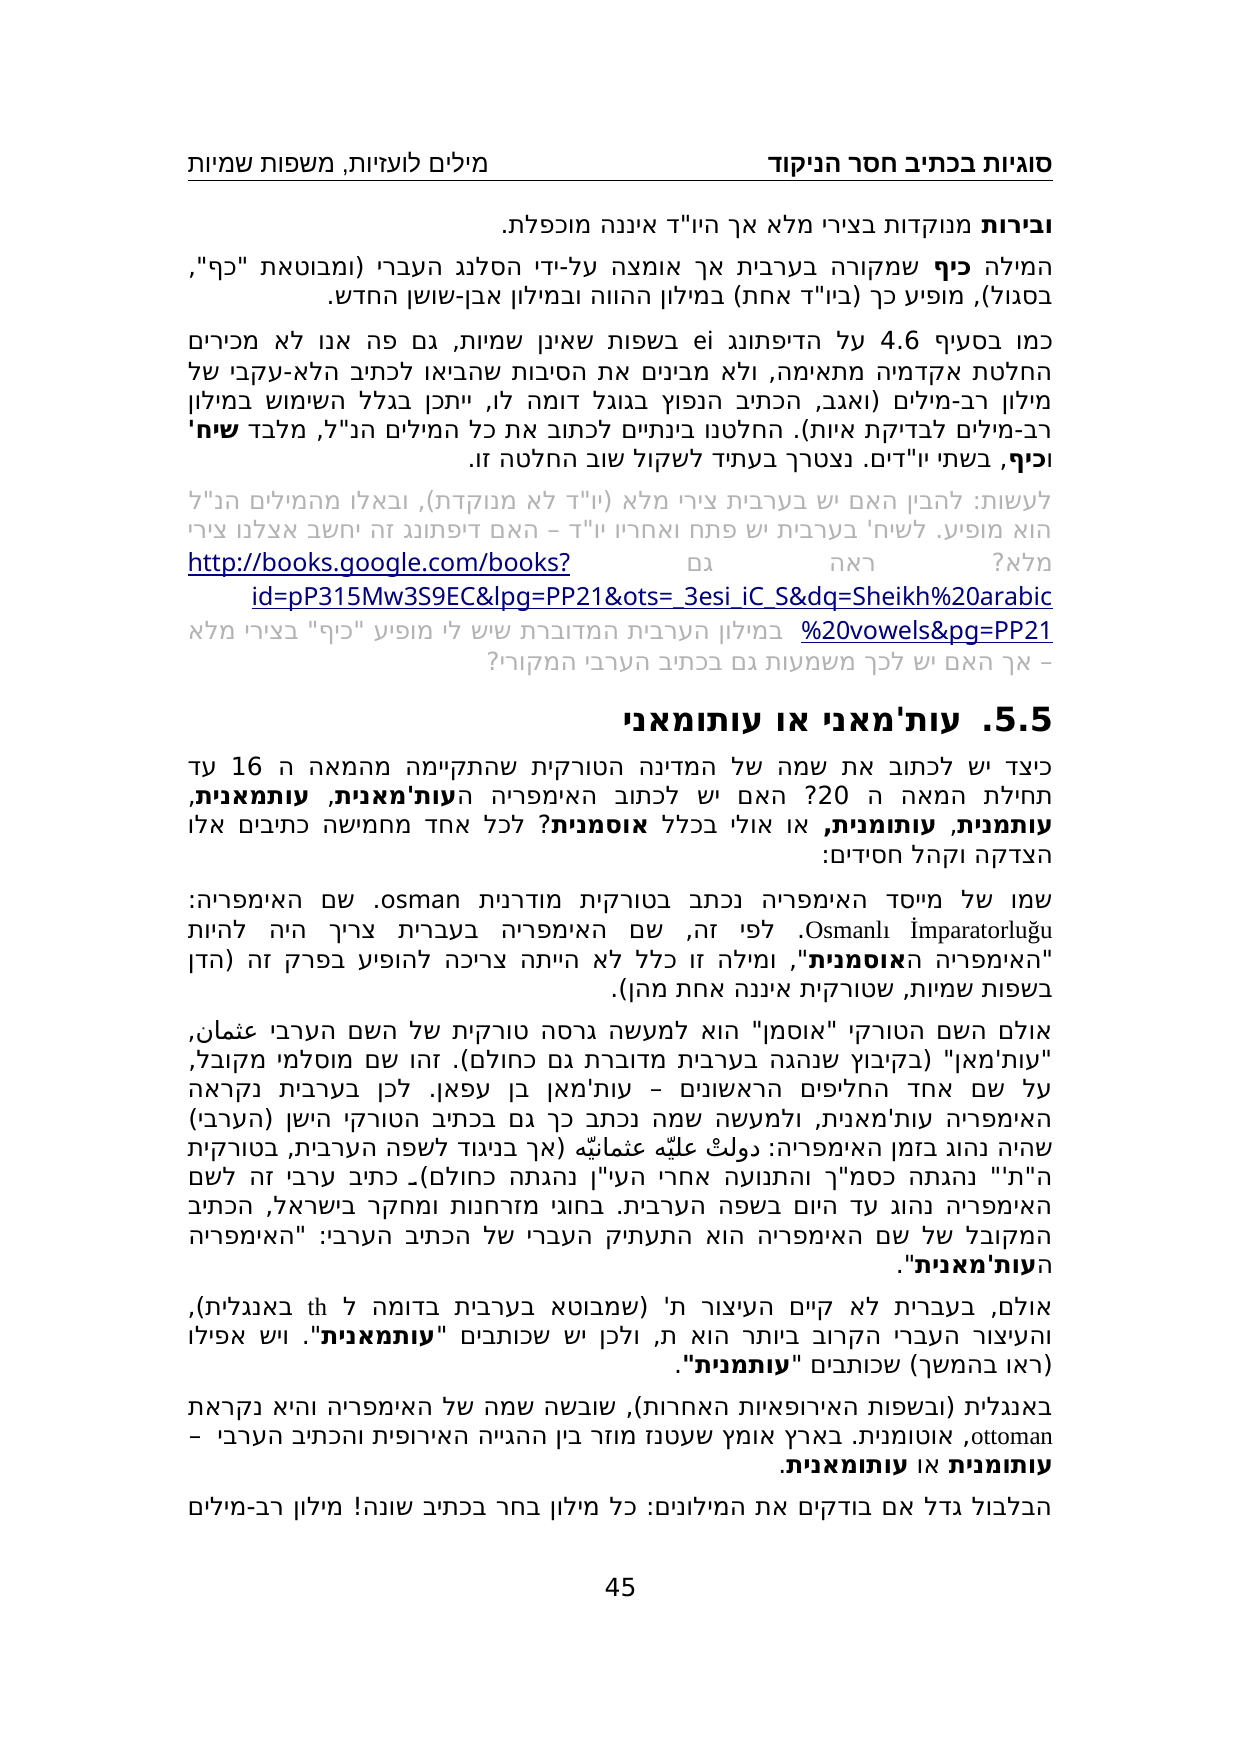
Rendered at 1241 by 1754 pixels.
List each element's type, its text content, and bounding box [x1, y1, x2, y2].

text המילה כיף שמקורה בערבית אך אומצה על-ידי הסלנג העברי (ומבוטאת "כף", בסגול), מופיע כך (ביו"ד אחת) במילון ההווה ובמילון אבן-שושן החדש. [187, 252, 1053, 310]
text לעשות: להבין האם יש בערבית צירי מלא (יו"ד לא מנוקדת), ובאלו מהמילים הנ"ל הוא מופיע. לשיח' בערבית יש פתח ואחריו יו"ד – האם דיפתונג זה יחשב אצלנו צירי מלא? ראה גם http://books.google.com/books?id=pP315Mw3S9EC&lpg=PP21&ots=_3esi_iC_S&dq=Sheikh%20arabic%20vowels&pg=PP21 במילון הערבית המדוברת שיש לי מופיע "כיף" בצירי מלא – אך האם יש לכך משמעות גם בכתיב הערבי המקורי? [187, 486, 1053, 676]
text כיצד יש לכתוב את שמה של המדינה הטורקית שהתקיימה מהמאה ה 16 עד תחילת המאה ה 20? האם יש לכתוב האימפריה העות'מאנית, עותמאנית, עותמנית, עותומנית, או אולי בכלל אוסמנית? לכל אחד מחמישה כתיבים אלו הצדקה וקהל חסידים: [187, 752, 1053, 869]
text ובירות מנוקדות בצירי מלא אך היו"ד איננה מוכפלת. [187, 210, 1053, 239]
text כמו בסעיף 4.6 על הדיפתונג ei בשפות שאינן שמיות, גם פה אנו לא מכירים החלטת אקדמיה מתאימה, ולא מבינים את הסיבות שהביאו לכתיב הלא-עקבי של מילון רב-מילים (ואגב, הכתיב הנפוץ בגוגל דומה לו, ייתכן בגלל השימוש במילון רב-מילים לבדיקת איות). החלטנו בינתיים לכתוב את כל המילים הנ"ל, מלבד שיח' וכיף, בשתי יו"דים. נצטרך בעתיד לשקול שוב החלטה זו. [187, 323, 1053, 474]
text הבלבול גדל אם בודקים את המילונים: כל מילון בחר בכתיב שונה! מילון רב-מילים [6] מעדיף את הכתיב עות'מאני (בחולם), ומכיר גם בכתיב עותומאני (ומפנה ממנו לכתיב המועדף). מילון ההווה [5] מעדיף את הכתיב עותמאני (בחולם), ומכיר גם בכתיב עותומני (ומפנה ממנו לכתיב המועדף). מילון אבן-שושן הישן [11] הכיר רק בכתיב עותומני, ואילו מילון אבן-שושן החדש [12] מכיר רק בכתיב עותמני. [187, 1492, 1053, 1522]
text באנגלית (ובשפות האירופאיות האחרות), שובשה שמה של האימפריה והיא נקראת ottoman, אוטומנית. בארץ אומץ שעטנז מוזר בין ההגייה האירופית והכתיב הערבי – עותומנית או עותומאנית. [187, 1392, 1053, 1480]
text אולם, בעברית לא קיים העיצור ת' (שמבוטא בערבית בדומה ל th באנגלית), והעיצור העברי הקרוב ביותר הוא ת, ולכן יש שכותבים "עותמאנית". ויש אפילו (ראו בהמשך) שכותבים "עותמנית". [187, 1292, 1053, 1380]
text שמו של מייסד האימפריה נכתב בטורקית מודרנית osman. שם האימפריה: Osmanlı İmparatorluğu. לפי זה, שם האימפריה בעברית צריך היה להיות "האימפריה האוסמנית", ומילה זו כלל לא הייתה צריכה להופיע בפרק זה (הדן בשפות שמיות, שטורקית איננה אחת מהן). [187, 882, 1053, 1003]
text אולם השם הטורקי "אוסמן" הוא למעשה גרסה טורקית של השם הערבי عثمان, "עות'מאן" (בקיבוץ שנהגה בערבית מדוברת גם כחולם). זהו שם מוסלמי מקובל, על שם אחד החליפים הראשונים – עות'מאן בן עפאן. לכן בערבית נקראה האימפריה עות'מאנית, ולמעשה שמה נכתב כך גם בכתיב הטורקי הישן (הערבי) שהיה נהוג בזמן האימפריה: دولتْ علیّه عثمانیّه (אך בניגוד לשפה הערבית, בטורקית ה"ת'" נהגתה כסמ"ך והתנועה אחרי העי"ן נהגתה כחולם). כתיב ערבי זה לשם האימפריה נהוג עד היום בשפה הערבית. בחוגי מזרחנות ומחקר בישראל, הכתיב המקובל של שם האימפריה הוא התעתיק העברי של הכתיב הערבי: "האימפריה העות'מאנית". [187, 1016, 1053, 1279]
subtitle עות'מאני או עותומאני [187, 701, 1053, 739]
